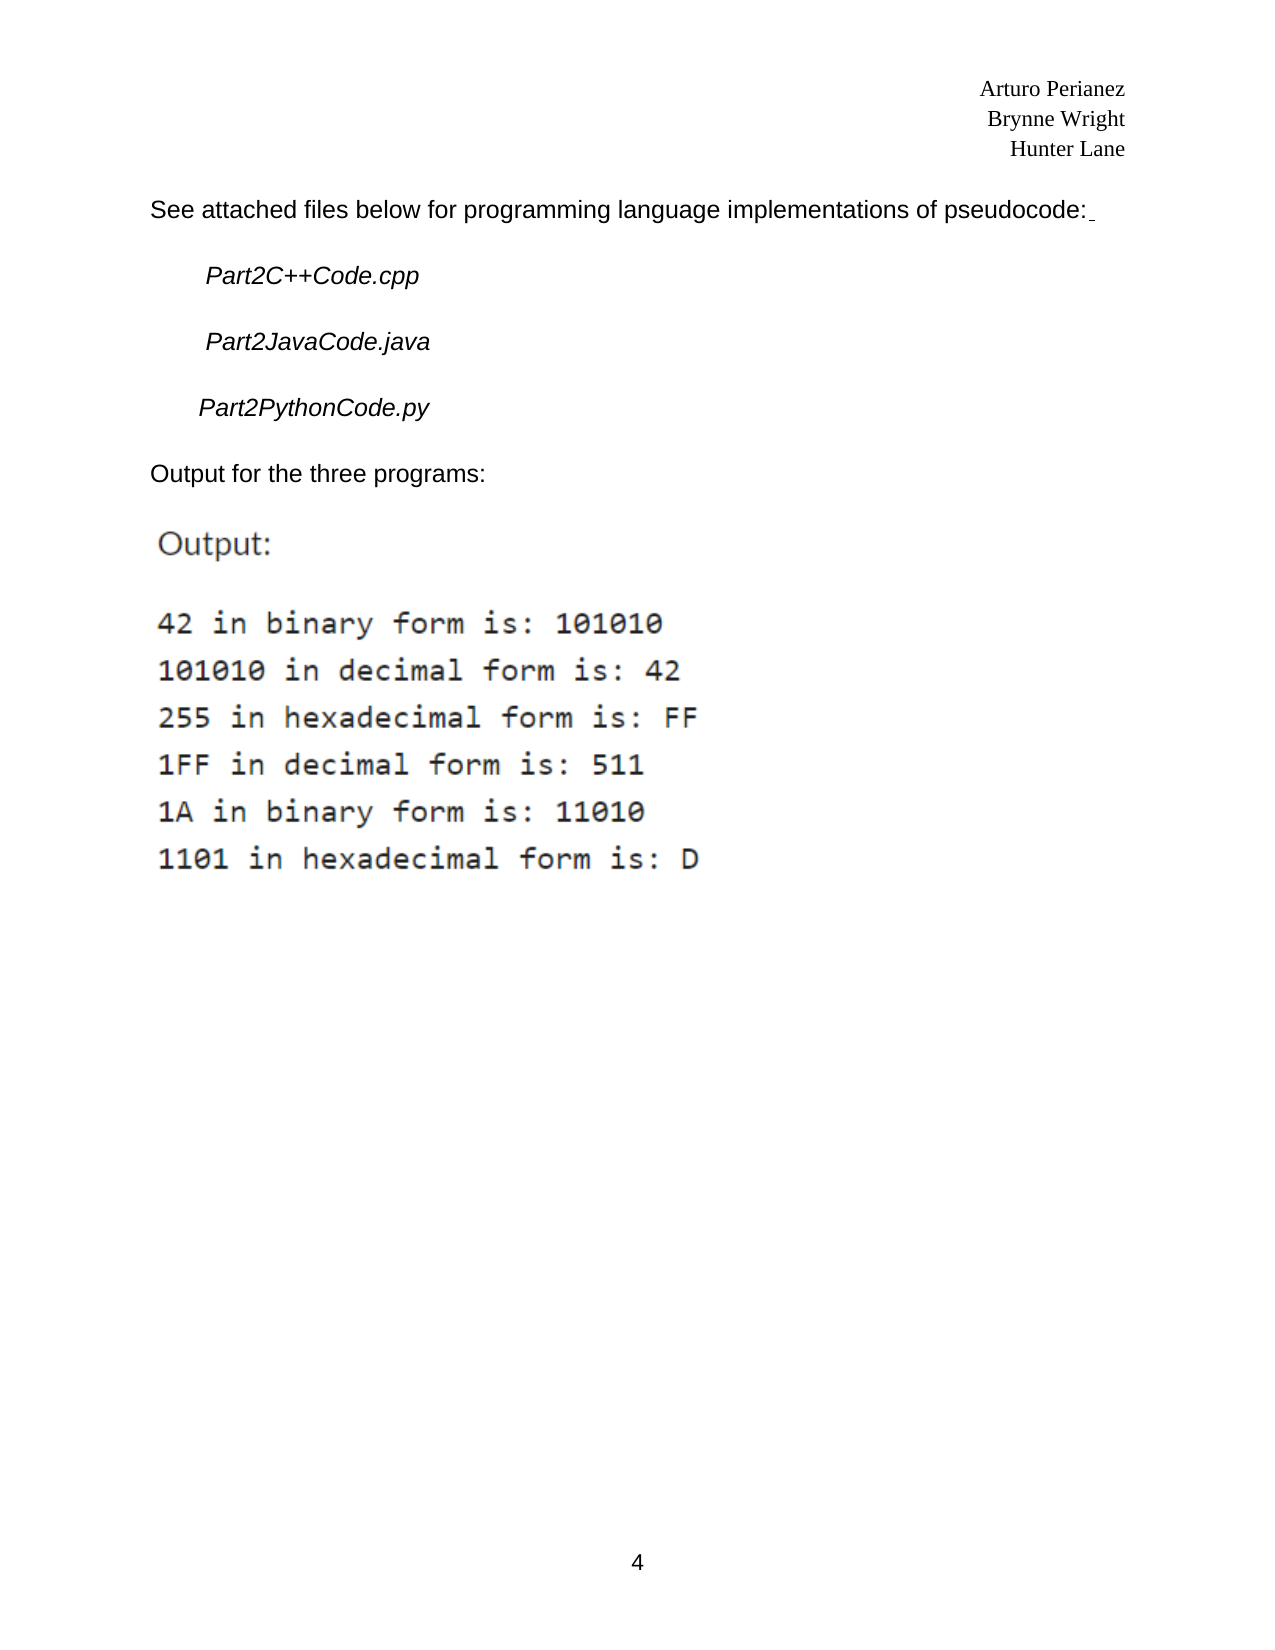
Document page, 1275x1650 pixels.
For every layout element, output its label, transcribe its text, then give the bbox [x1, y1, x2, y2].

text Part2JavaCode.java [150, 327, 1125, 356]
text Output for the three programs: [150, 459, 1125, 488]
text See attached files below for programming language implementations of pseudocode: [150, 195, 1125, 223]
text Part2C++Code.cpp [150, 261, 1125, 289]
text Part2PythonCode.py [150, 393, 1125, 422]
picture [150, 525, 714, 888]
